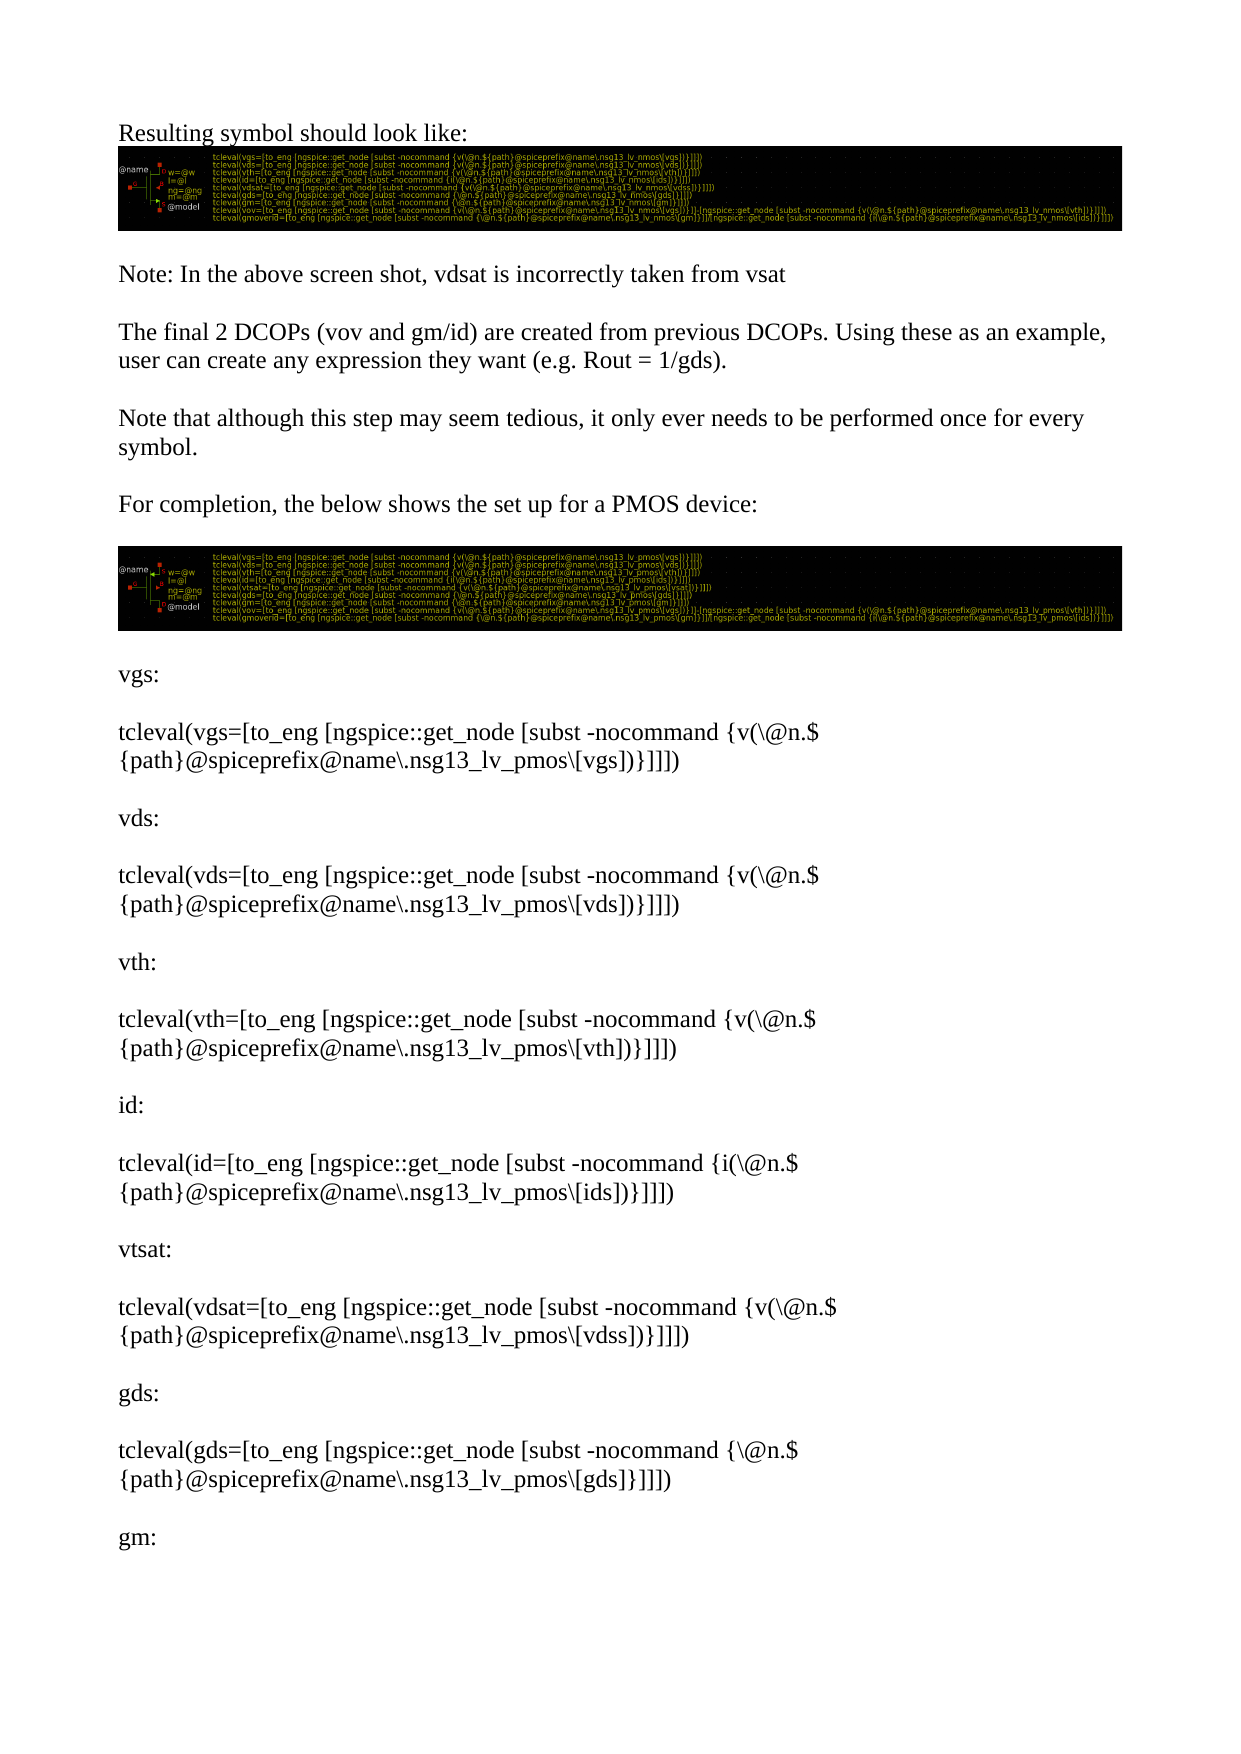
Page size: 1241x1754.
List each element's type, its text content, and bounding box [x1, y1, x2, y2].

text vtsat: [118, 1234, 1122, 1263]
text tcleval(gds=[to_eng [ngspice::get_node [subst -nocommand {\@n.${path}@spiceprefix@name\.nsg13_lv_pmos\[gds]}]]]) [118, 1435, 1122, 1493]
text vds: [118, 803, 1122, 832]
text Note: In the above screen shot, vdsat is incorrectly taken from vsat [118, 259, 1122, 288]
text vgs: [118, 659, 1122, 688]
text tcleval(vgs=[to_eng [ngspice::get_node [subst -nocommand {v(\@n.${path}@spiceprefix@name\.nsg13_lv_pmos\[vgs])}]]]) [118, 717, 1122, 774]
text gm: [118, 1522, 1122, 1550]
text For completion, the below shows the set up for a PMOS device: [118, 489, 1122, 518]
text The final 2 DCOPs (vov and gm/id) are created from previous DCOPs. Using these as an example, user can create any expression they want (e.g. Rout = 1/gds). [118, 317, 1122, 374]
text id: [118, 1090, 1122, 1119]
text gds: [118, 1378, 1122, 1407]
text Resulting symbol should look like: [118, 118, 1122, 146]
text tcleval(vth=[to_eng [ngspice::get_node [subst -nocommand {v(\@n.${path}@spiceprefix@name\.nsg13_lv_pmos\[vth])}]]]) [118, 1004, 1122, 1062]
text tcleval(id=[to_eng [ngspice::get_node [subst -nocommand {i(\@n.${path}@spiceprefix@name\.nsg13_lv_pmos\[ids])}]]]) [118, 1148, 1122, 1205]
text vth: [118, 947, 1122, 975]
text tcleval(vdsat=[to_eng [ngspice::get_node [subst -nocommand {v(\@n.${path}@spiceprefix@name\.nsg13_lv_pmos\[vdss])}]]]) [118, 1292, 1122, 1349]
picture [118, 146, 1123, 231]
text Note that although this step may seem tedious, it only ever needs to be performed once for every symbol. [118, 403, 1122, 461]
text tcleval(vds=[to_eng [ngspice::get_node [subst -nocommand {v(\@n.${path}@spiceprefix@name\.nsg13_lv_pmos\[vds])}]]]) [118, 860, 1122, 918]
picture [118, 546, 1123, 631]
